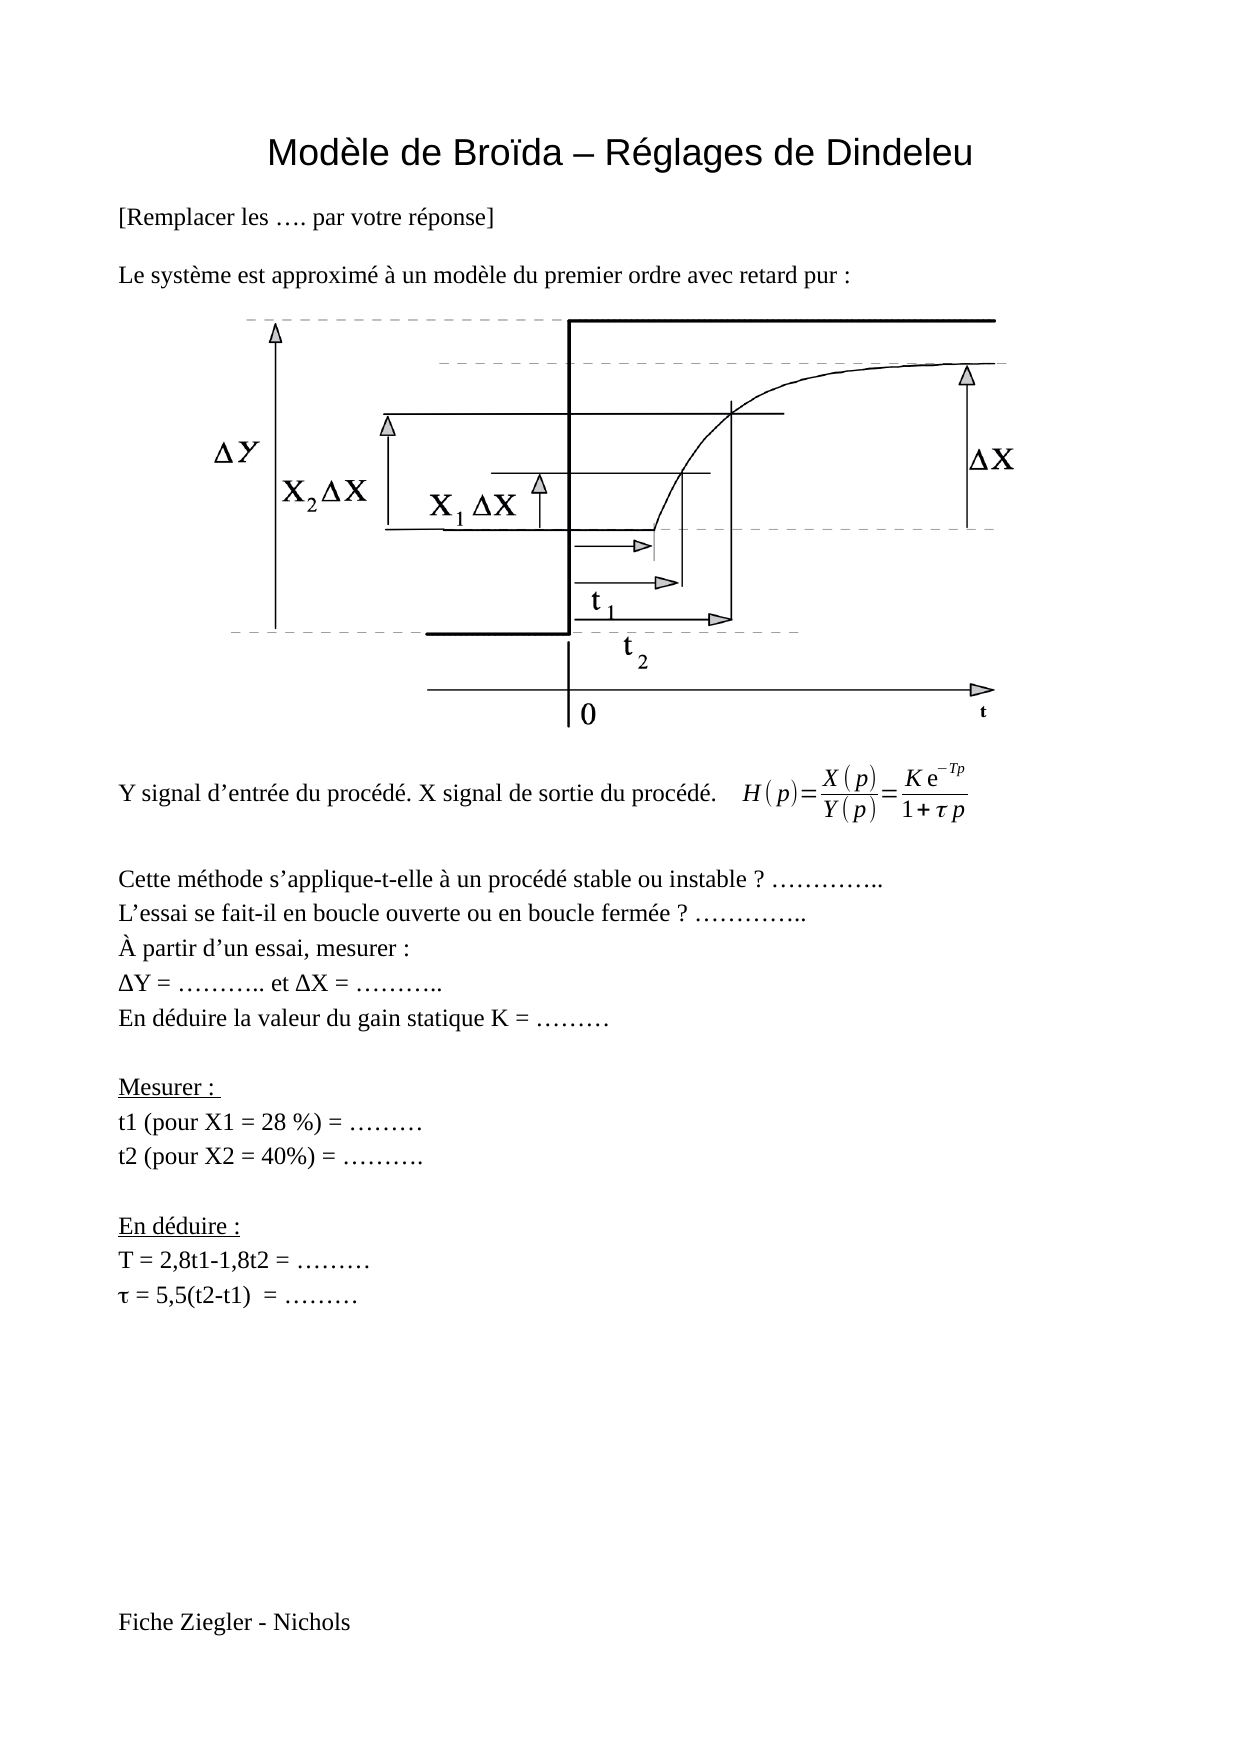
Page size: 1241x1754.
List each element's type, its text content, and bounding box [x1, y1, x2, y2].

text [Remplacer les …. par votre réponse] [118, 202, 1122, 231]
text T = 2,8t1-1,8t2 = ……… [118, 1245, 1122, 1274]
text Le système est approximé à un modèle du premier ordre avec retard pur : [118, 260, 1122, 289]
picture [211, 307, 1029, 736]
text À partir d’un essai, mesurer : [118, 933, 1122, 962]
text En déduire la valeur du gain statique K = ……… [118, 1003, 1122, 1031]
text t1 (pour X1 = 28 %) = ……… [118, 1107, 1122, 1135]
text t2 (pour X2 = 40%) = ………. [118, 1141, 1122, 1170]
subtitle Modèle de Broïda – Réglages de Dindeleu [118, 130, 1122, 173]
text Mesurer : [118, 1072, 1122, 1101]
text En déduire : [118, 1211, 1122, 1239]
text τ = 5,5(t2-t1) = ……… [118, 1280, 1122, 1309]
text Cette méthode s’applique-t-elle à un procédé stable ou instable ? ………….. [118, 864, 1122, 893]
text L’essai se fait-il en boucle ouverte ou en boucle fermée ? ………….. [118, 898, 1122, 927]
text Y signal d’entrée du procédé. X signal de sortie du procédé. [118, 761, 1122, 823]
text ∆Y = ……….. et ∆X = ……….. [118, 968, 1122, 997]
